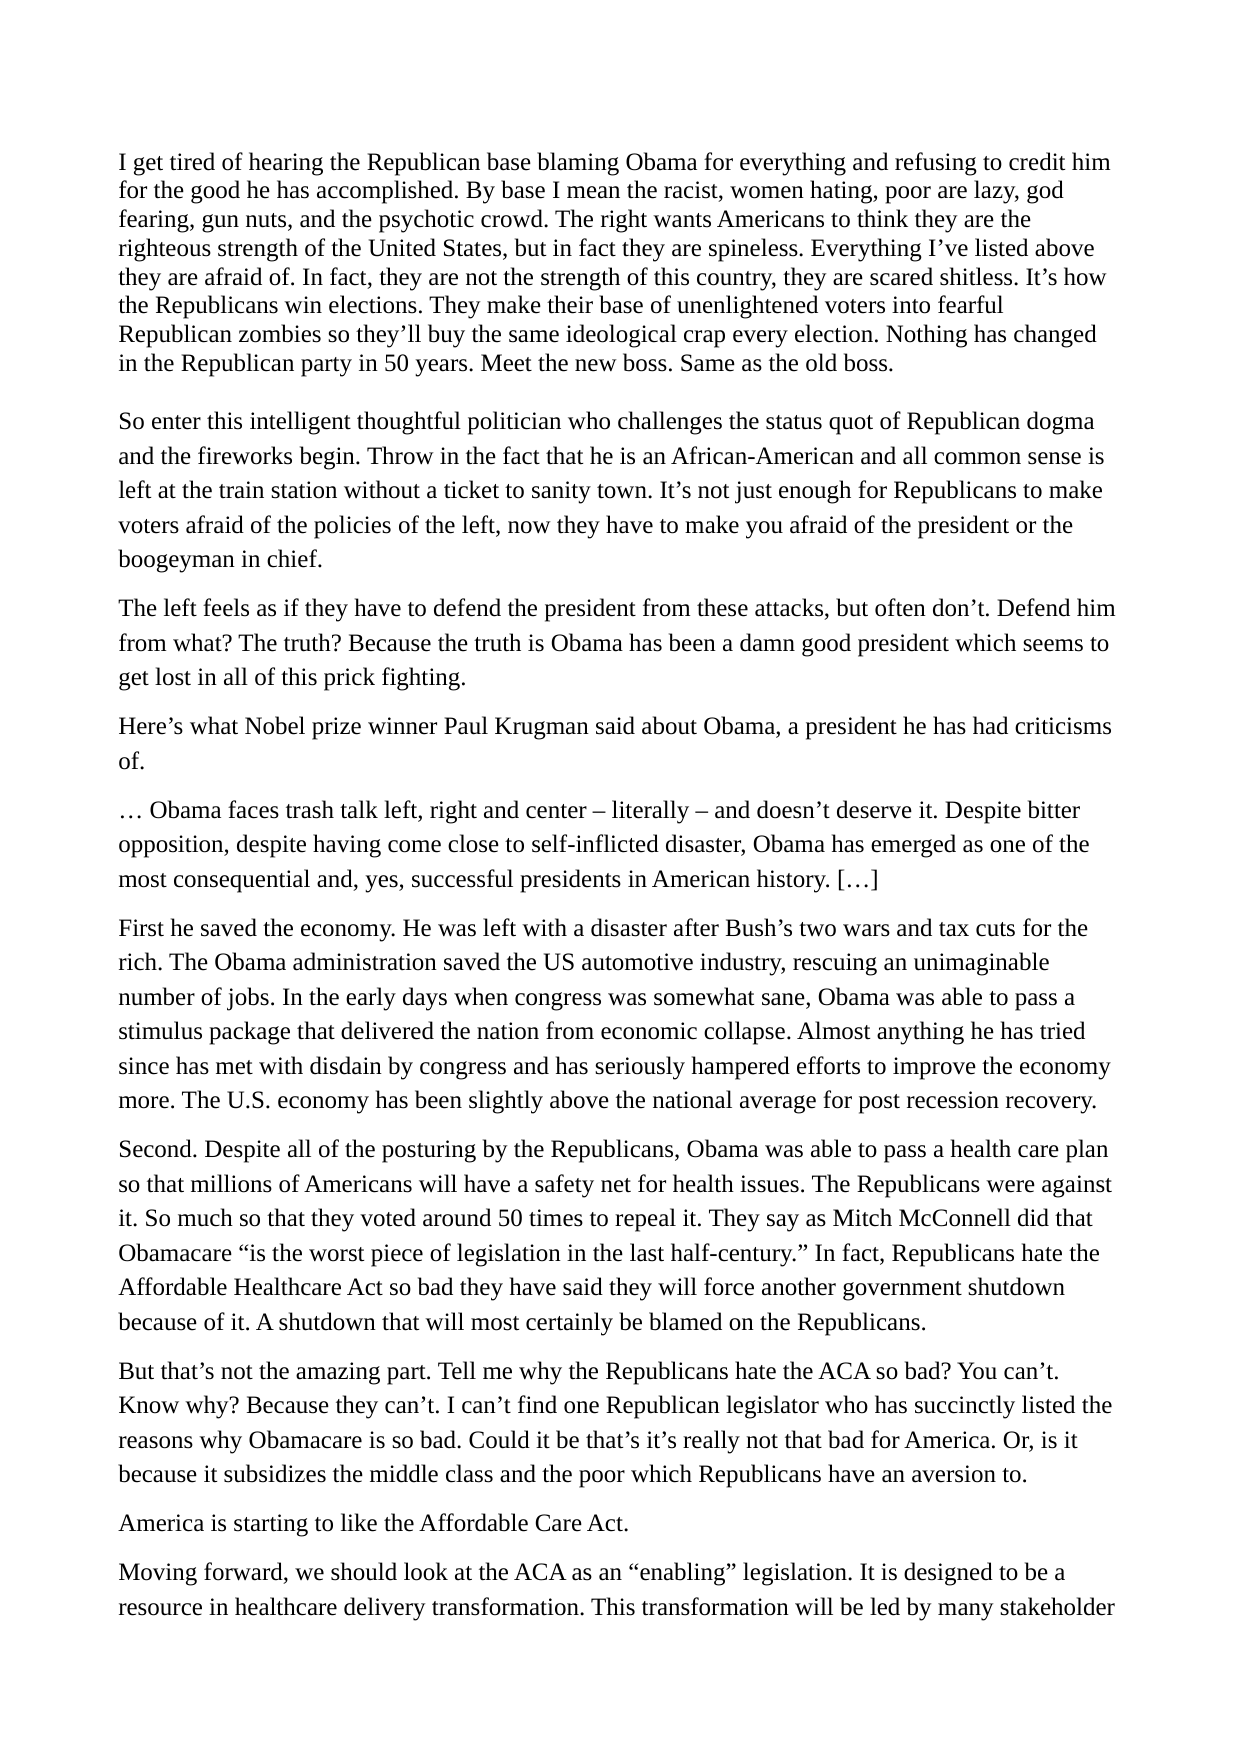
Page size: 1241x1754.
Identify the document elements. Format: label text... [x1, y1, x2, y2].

text I get tired of hearing the Republican base blaming Obama for everything and refusing to credit him for the good he has accomplished. By base I mean the racist, women hating, poor are lazy, god fearing, gun nuts, and the psychotic crowd. The right wants Americans to think they are the righteous strength of the United States, but in fact they are spineless. Everything I’ve listed above they are afraid of. In fact, they are not the strength of this country, they are scared shitless. It’s how the Republicans win elections. They make their base of unenlightened voters into fearful Republican zombies so they’ll buy the same ideological crap every election. Nothing has changed in the Republican party in 50 years. Meet the new boss. Same as the old boss. [118, 147, 1122, 377]
text … Obama faces trash talk left, right and center – literally – and doesn’t deserve it. Despite bitter opposition, despite having come close to self-inflicted disaster, Obama has emerged as one of the most consequential and, yes, successful presidents in American history. […] [118, 795, 1122, 893]
text Here’s what Nobel prize winner Paul Krugman said about Obama, a president he has had criticisms of. [118, 711, 1122, 774]
text America is starting to like the Affordable Care Act. [118, 1508, 1122, 1537]
text Moving forward, we should look at the ACA as an “enabling” legislation. It is designed to be a resource in healthcare delivery transformation. This transformation will be led by many stakeholder [118, 1557, 1122, 1621]
text The left feels as if they have to defend the president from these attacks, but often don’t. Defend him from what? The truth? Because the truth is Obama has been a damn good president which seems to get lost in all of this prick fighting. [118, 593, 1122, 691]
text But that’s not the amazing part. Tell me why the Republicans hate the ACA so bad? You can’t. Know why? Because they can’t. I can’t find one Republican legislator who has succinctly listed the reasons why Obamacare is so bad. Could it be that’s it’s really not that bad for America. Or, is it because it subsidizes the middle class and the poor which Republicans have an aversion to. [118, 1356, 1122, 1488]
text Second. Despite all of the posturing by the Republicans, Obama was able to pass a health care plan so that millions of Americans will have a safety net for health issues. The Republicans were against it. So much so that they voted around 50 times to repeal it. They say as Mitch McConnell did that Obamacare “is the worst piece of legislation in the last half-century.” In fact, Republicans hate the Affordable Healthcare Act so bad they have said they will force another government shutdown because of it. A shutdown that will most certainly be blamed on the Republicans. [118, 1134, 1122, 1336]
text So enter this intelligent thoughtful politician who challenges the status quot of Republican dogma and the fireworks begin. Throw in the fact that he is an African-American and all common sense is left at the train station without a ticket to sanity town. It’s not just enough for Republicans to make voters afraid of the policies of the left, now they have to make you afraid of the president or the boogeyman in chief. [118, 406, 1122, 573]
text First he saved the economy. He was left with a disaster after Bush’s two wars and tax cuts for the rich. The Obama administration saved the US automotive industry, rescuing an unimaginable number of jobs. In the early days when congress was somewhat sane, Obama was able to pass a stimulus package that delivered the nation from economic collapse. Almost anything he has tried since has met with disdain by congress and has seriously hampered efforts to improve the economy more. The U.S. economy has been slightly above the national average for post recession recovery. [118, 913, 1122, 1114]
